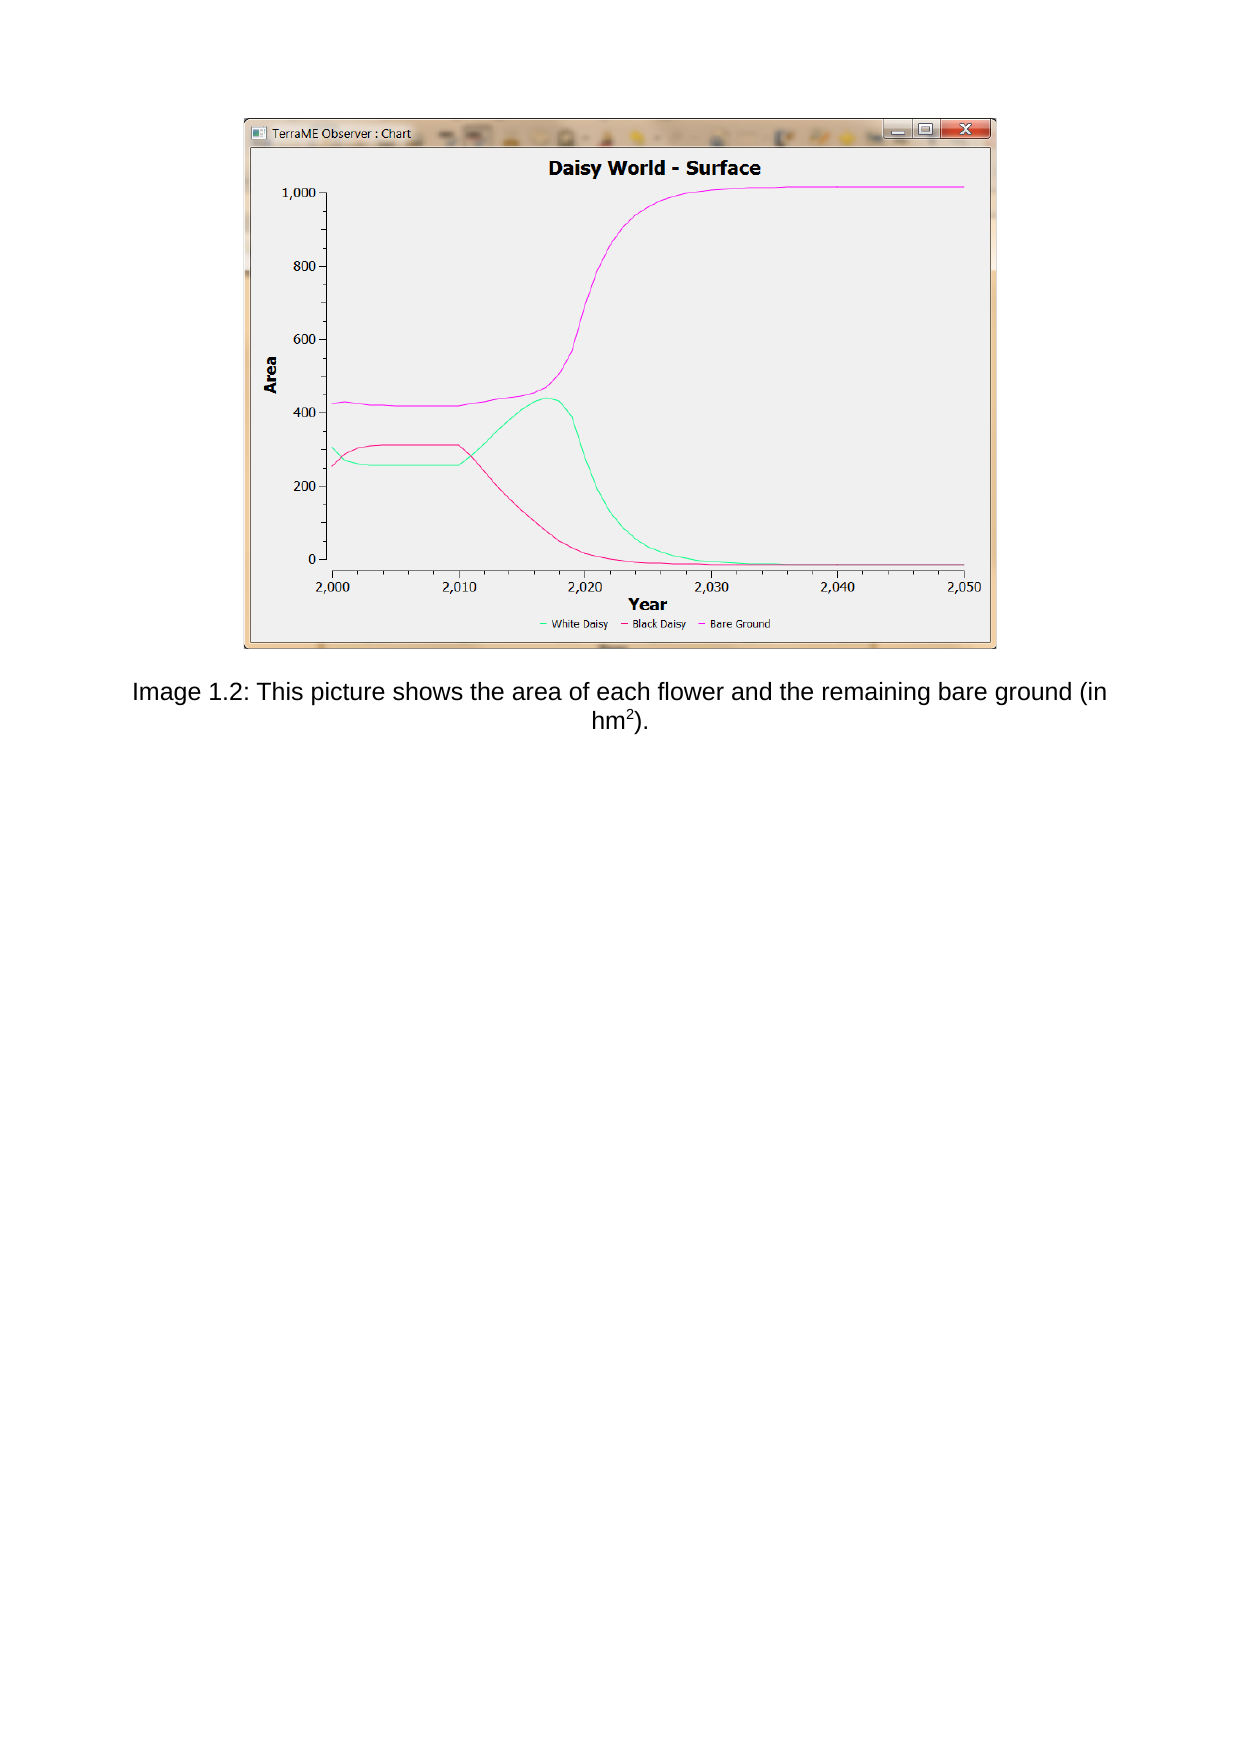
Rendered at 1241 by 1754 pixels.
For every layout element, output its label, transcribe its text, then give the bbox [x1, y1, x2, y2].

picture [243, 118, 997, 649]
text Image 1.2: This picture shows the area of each flower and the remaining bare ground (in hm2). [118, 677, 1122, 734]
